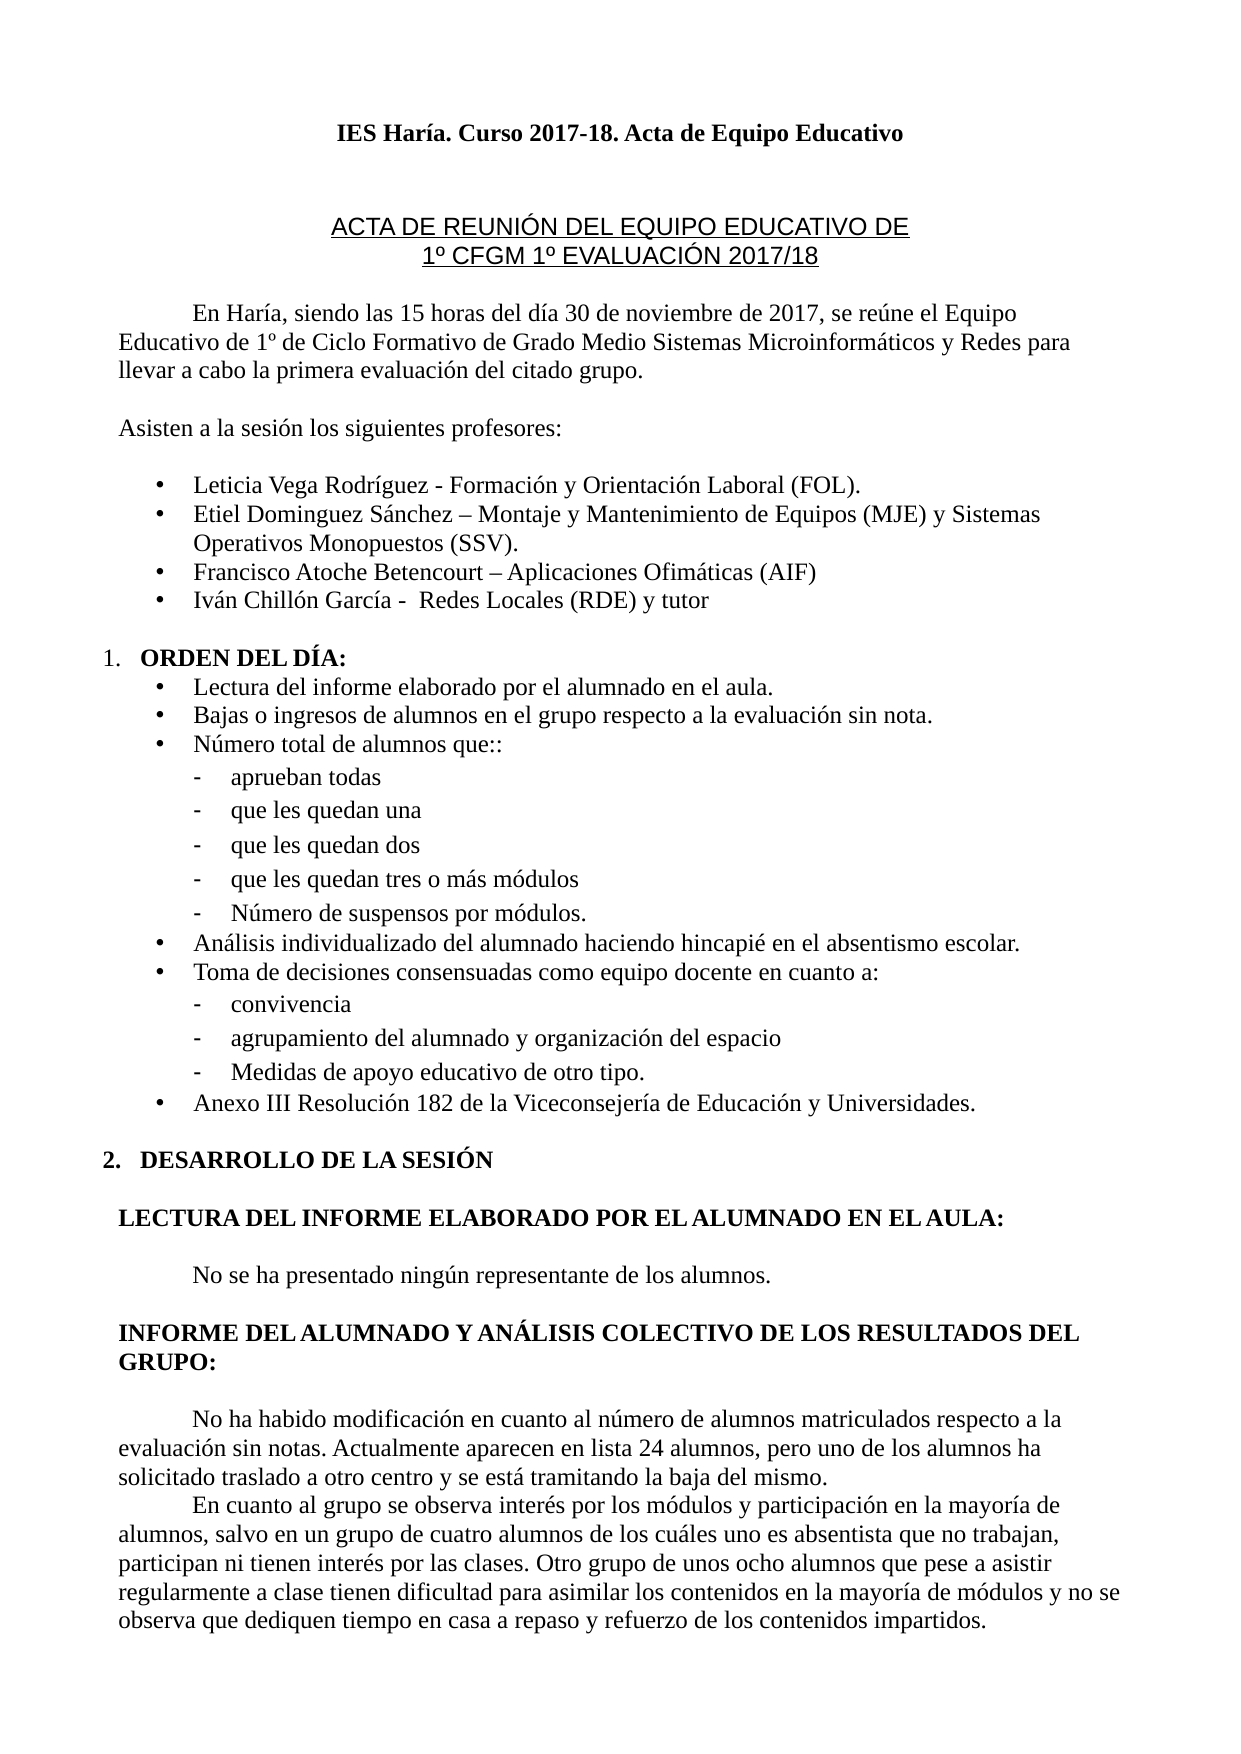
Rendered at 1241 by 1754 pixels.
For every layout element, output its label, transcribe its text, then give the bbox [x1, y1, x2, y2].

list Análisis individualizado del alumnado haciendo hincapié en el absentismo escolar. [156, 928, 1122, 957]
text En Haría, siendo las 15 horas del día 30 de noviembre de 2017, se reúne el Equipo Educativo de 1º de Ciclo Formativo de Grado Medio Sistemas Microinformáticos y Redes para llevar a cabo la primera evaluación del citado grupo. [118, 298, 1122, 384]
list Francisco Atoche Betencourt – Aplicaciones Ofimáticas (AIF) [156, 557, 1122, 586]
text No se ha presentado ningún representante de los alumnos. [118, 1261, 1122, 1289]
list Etiel Dominguez Sánchez – Montaje y Mantenimiento de Equipos (MJE) y Sistemas Operativos Monopuestos (SSV). [156, 499, 1122, 557]
list aprueban todas [193, 758, 1122, 792]
list Número de suspensos por módulos. [193, 894, 1122, 928]
list agrupamiento del alumnado y organización del espacio [193, 1020, 1122, 1054]
text En cuanto al grupo se observa interés por los módulos y participación en la mayoría de alumnos, salvo en un grupo de cuatro alumnos de los cuáles uno es absentista que no trabajan, participan ni tienen interés por las clases. Otro grupo de unos ocho alumnos que pese a asistir regularmente a clase tienen dificultad para asimilar los contenidos en la mayoría de módulos y no se observa que dediquen tiempo en casa a repaso y refuerzo de los contenidos impartidos. [118, 1491, 1122, 1634]
text Informe del alumnado y análisis colectivo de los resultados del grupo: [118, 1318, 1122, 1376]
text Asisten a la sesión los siguientes profesores: [118, 413, 1122, 442]
list Toma de decisiones consensuadas como equipo docente en cuanto a: [156, 957, 1122, 986]
list que les quedan una [193, 792, 1122, 826]
list Leticia Vega Rodríguez - Formación y Orientación Laboral (FOL). [156, 471, 1122, 499]
list ORDEN DEL DÍA: [102, 643, 1122, 672]
list que les quedan dos [193, 826, 1122, 860]
text No ha habido modificación en cuanto al número de alumnos matriculados respecto a la evaluación sin notas. Actualmente aparecen en lista 24 alumnos, pero uno de los alumnos ha solicitado traslado a otro centro y se está tramitando la baja del mismo. [118, 1404, 1122, 1491]
list Número total de alumnos que:: [156, 729, 1122, 758]
list que les quedan tres o más módulos [193, 860, 1122, 894]
list Lectura del informe elaborado por el alumnado en el aula. [156, 672, 1122, 701]
list convivencia [193, 986, 1122, 1020]
list Bajas o ingresos de alumnos en el grupo respecto a la evaluación sin nota. [156, 701, 1122, 729]
list Lectura del informe elaborado por el alumnado en el aula: [118, 1203, 1122, 1232]
text 1º CFGM 1º EVALUACIÓN 2017/18 [118, 241, 1122, 269]
list Anexo III Resolución 182 de la Viceconsejería de Educación y Universidades. [156, 1088, 1122, 1117]
list DESARROLLO DE LA SESIÓN [102, 1146, 1122, 1174]
list Iván Chillón García - Redes Locales (RDE) y tutor [156, 586, 1122, 614]
list Medidas de apoyo educativo de otro tipo. [193, 1054, 1122, 1088]
text ACTA DE REUNIÓN DEL EQUIPO EDUCATIVO DE [118, 212, 1122, 241]
